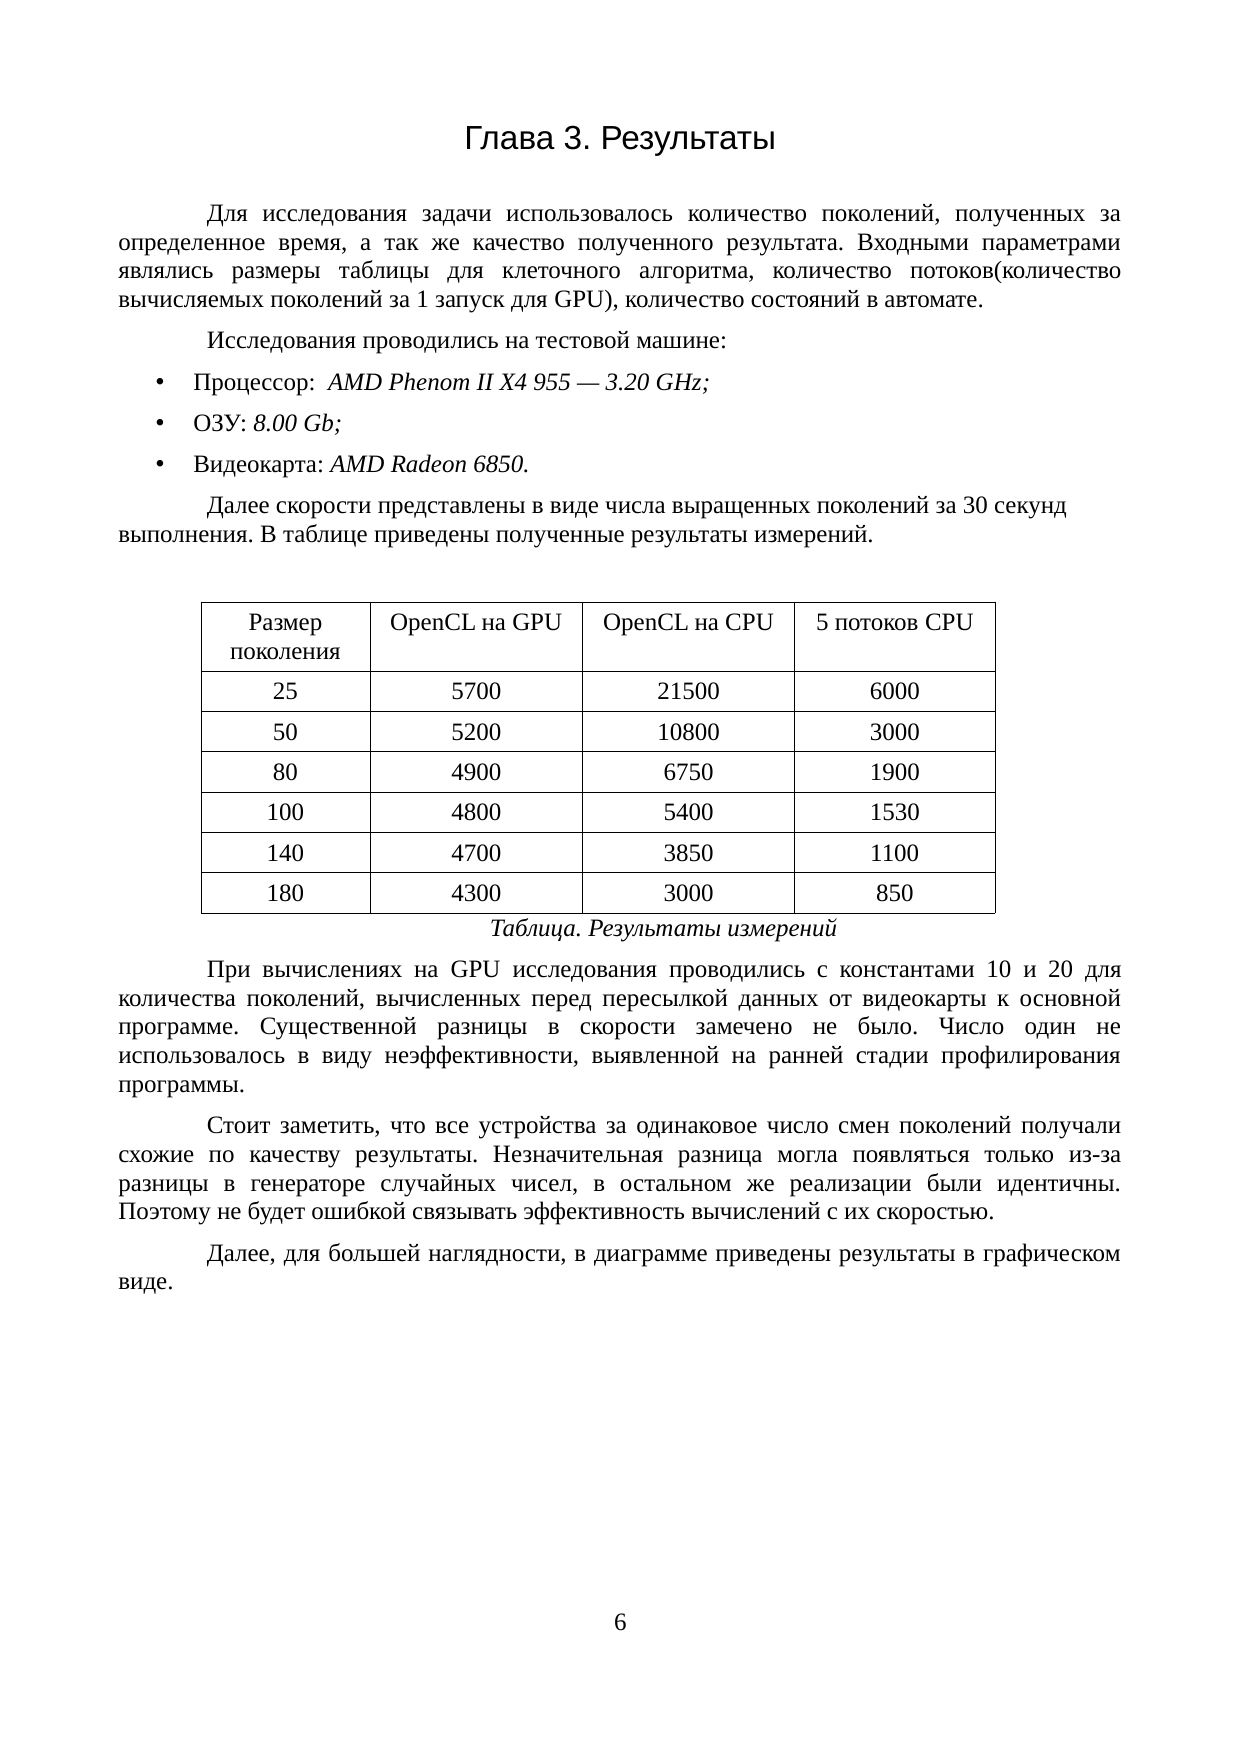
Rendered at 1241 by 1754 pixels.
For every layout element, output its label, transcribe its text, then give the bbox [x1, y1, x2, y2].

list Процессор: AMD Phenom II X4 955 — 3.20 GHz; [156, 367, 1122, 395]
table_cell 1100 [795, 833, 995, 872]
table_cell 21500 [583, 672, 794, 711]
table_cell 3850 [583, 833, 794, 872]
table_header OpenCL на CPU [583, 603, 794, 671]
text Исследования проводились на тестовой машине: [118, 325, 1122, 354]
table_cell 4800 [371, 793, 582, 832]
table_cell 4700 [371, 833, 582, 872]
table_header Размер поколения [202, 603, 370, 671]
table_cell 25 [202, 672, 370, 711]
table_cell 100 [202, 793, 370, 832]
table_cell 5200 [371, 712, 582, 751]
table_cell 140 [202, 833, 370, 872]
text Далее скорости представлены в виде числа выращенных поколений за 30 секунд выполнения. В таблице приведены полученные результаты измерений. [118, 490, 1122, 548]
table_cell 1900 [795, 752, 995, 792]
text Далее, для большей наглядности, в диаграмме приведены результаты в графическом виде. [118, 1238, 1122, 1295]
table_cell 5400 [583, 793, 794, 832]
text Таблица. Результаты измерений [118, 913, 1122, 941]
table_cell 5700 [371, 672, 582, 711]
table_header 5 потоков CPU [795, 603, 995, 671]
table_cell 4900 [371, 752, 582, 792]
table_cell 850 [795, 873, 995, 912]
table_cell 50 [202, 712, 370, 751]
text Стоит заметить, что все устройства за одинаковое число смен поколений получали схожие по качеству результаты. Незначительная разница могла появляться только из-за разницы в генераторе случайных чисел, в остальном же реализации были идентичны. Поэтому не будет ошибкой связывать эффективность вычислений с их скоростью. [118, 1110, 1122, 1225]
table_cell 10800 [583, 712, 794, 751]
table_cell 3000 [583, 873, 794, 912]
subtitle Глава 3. Результаты [118, 118, 1122, 157]
table_cell 80 [202, 752, 370, 792]
table_cell 4300 [371, 873, 582, 912]
table_cell 1530 [795, 793, 995, 832]
table_cell 6750 [583, 752, 794, 792]
list ОЗУ: 8.00 Gb; [156, 408, 1122, 437]
table_cell 180 [202, 873, 370, 912]
text Для исследования задачи использовалось количество поколений, полученных за определенное время, а так же качество полученного результата. Входными параметрами являлись размеры таблицы для клеточного алгоритма, количество потоков(количество вычисляемых поколений за 1 запуск для GPU), количество состояний в автомате. [118, 198, 1122, 313]
table_header OpenCL на GPU [371, 603, 582, 671]
list Видеокарта: AMD Radeon 6850. [156, 449, 1122, 478]
table_cell 6000 [795, 672, 995, 711]
text При вычислениях на GPU исследования проводились с константами 10 и 20 для количества поколений, вычисленных перед пересылкой данных от видеокарты к основной программе. Существенной разницы в скорости замечено не было. Число один не использовалось в виду неэффективности, выявленной на ранней стадии профилирования программы. [118, 954, 1122, 1098]
table_cell 3000 [795, 712, 995, 751]
